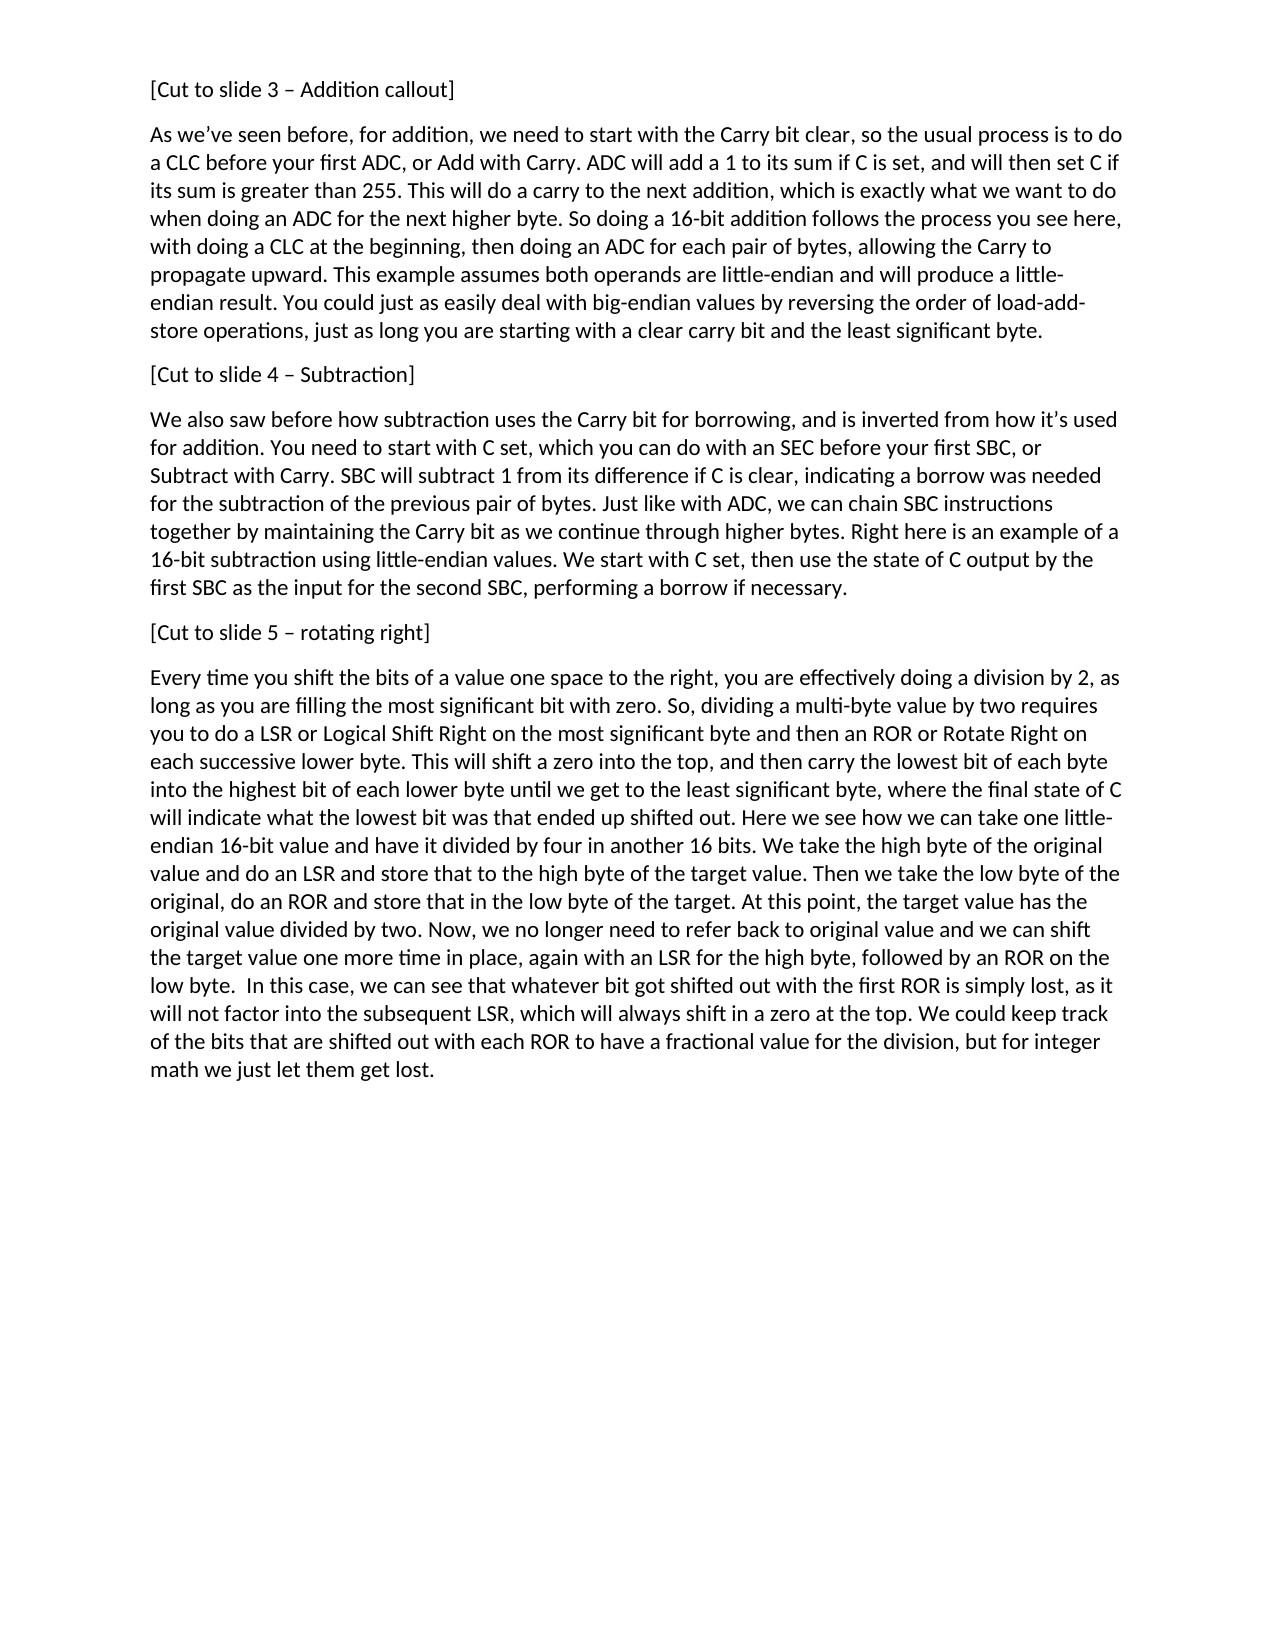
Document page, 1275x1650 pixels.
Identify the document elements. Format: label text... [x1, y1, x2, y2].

text Every time you shift the bits of a value one space to the right, you are effectively doing a division by 2, as long as you are filling the most significant bit with zero. So, dividing a multi-byte value by two requires you to do a LSR or Logical Shift Right on the most significant byte and then an ROR or Rotate Right on each successive lower byte. This will shift a zero into the top, and then carry the lowest bit of each byte into the highest bit of each lower byte until we get to the least significant byte, where the final state of C will indicate what the lowest bit was that ended up shifted out. Here we see how we can take one little-endian 16-bit value and have it divided by four in another 16 bits. We take the high byte of the original value and do an LSR and store that to the high byte of the target value. Then we take the low byte of the original, do an ROR and store that in the low byte of the target. At this point, the target value has the original value divided by two. Now, we no longer need to refer back to original value and we can shift the target value one more time in place, again with an LSR for the high byte, followed by an ROR on the low byte. In this case, we can see that whatever bit got shifted out with the first ROR is simply lost, as it will not factor into the subsequent LSR, which will always shift in a zero at the top. We could keep track of the bits that are shifted out with each ROR to have a fractional value for the division, but for integer math we just let them get lost. [150, 663, 1125, 1083]
text We also saw before how subtraction uses the Carry bit for borrowing, and is inverted from how it’s used for addition. You need to start with C set, which you can do with an SEC before your first SBC, or Subtract with Carry. SBC will subtract 1 from its difference if C is clear, indicating a borrow was needed for the subtraction of the previous pair of bytes. Just like with ADC, we can chain SBC instructions together by maintaining the Carry bit as we continue through higher bytes. Right here is an example of a 16-bit subtraction using little-endian values. We start with C set, then use the state of C output by the first SBC as the input for the second SBC, performing a borrow if necessary. [150, 405, 1125, 601]
text As we’ve seen before, for addition, we need to start with the Carry bit clear, so the usual process is to do a CLC before your first ADC, or Add with Carry. ADC will add a 1 to its sum if C is set, and will then set C if its sum is greater than 255. This will do a carry to the next addition, which is exactly what we want to do when doing an ADC for the next higher byte. So doing a 16-bit addition follows the process you see here, with doing a CLC at the beginning, then doing an ADC for each pair of bytes, allowing the Carry to propagate upward. This example assumes both operands are little-endian and will produce a little-endian result. You could just as easily deal with big-endian values by reversing the order of load-add-store operations, just as long you are starting with a clear carry bit and the least significant byte. [150, 120, 1125, 344]
text [Cut to slide 4 – Subtraction] [150, 361, 1125, 388]
text [Cut to slide 3 – Addition callout] [150, 75, 1125, 103]
text [Cut to slide 5 – rotating right] [150, 618, 1125, 646]
